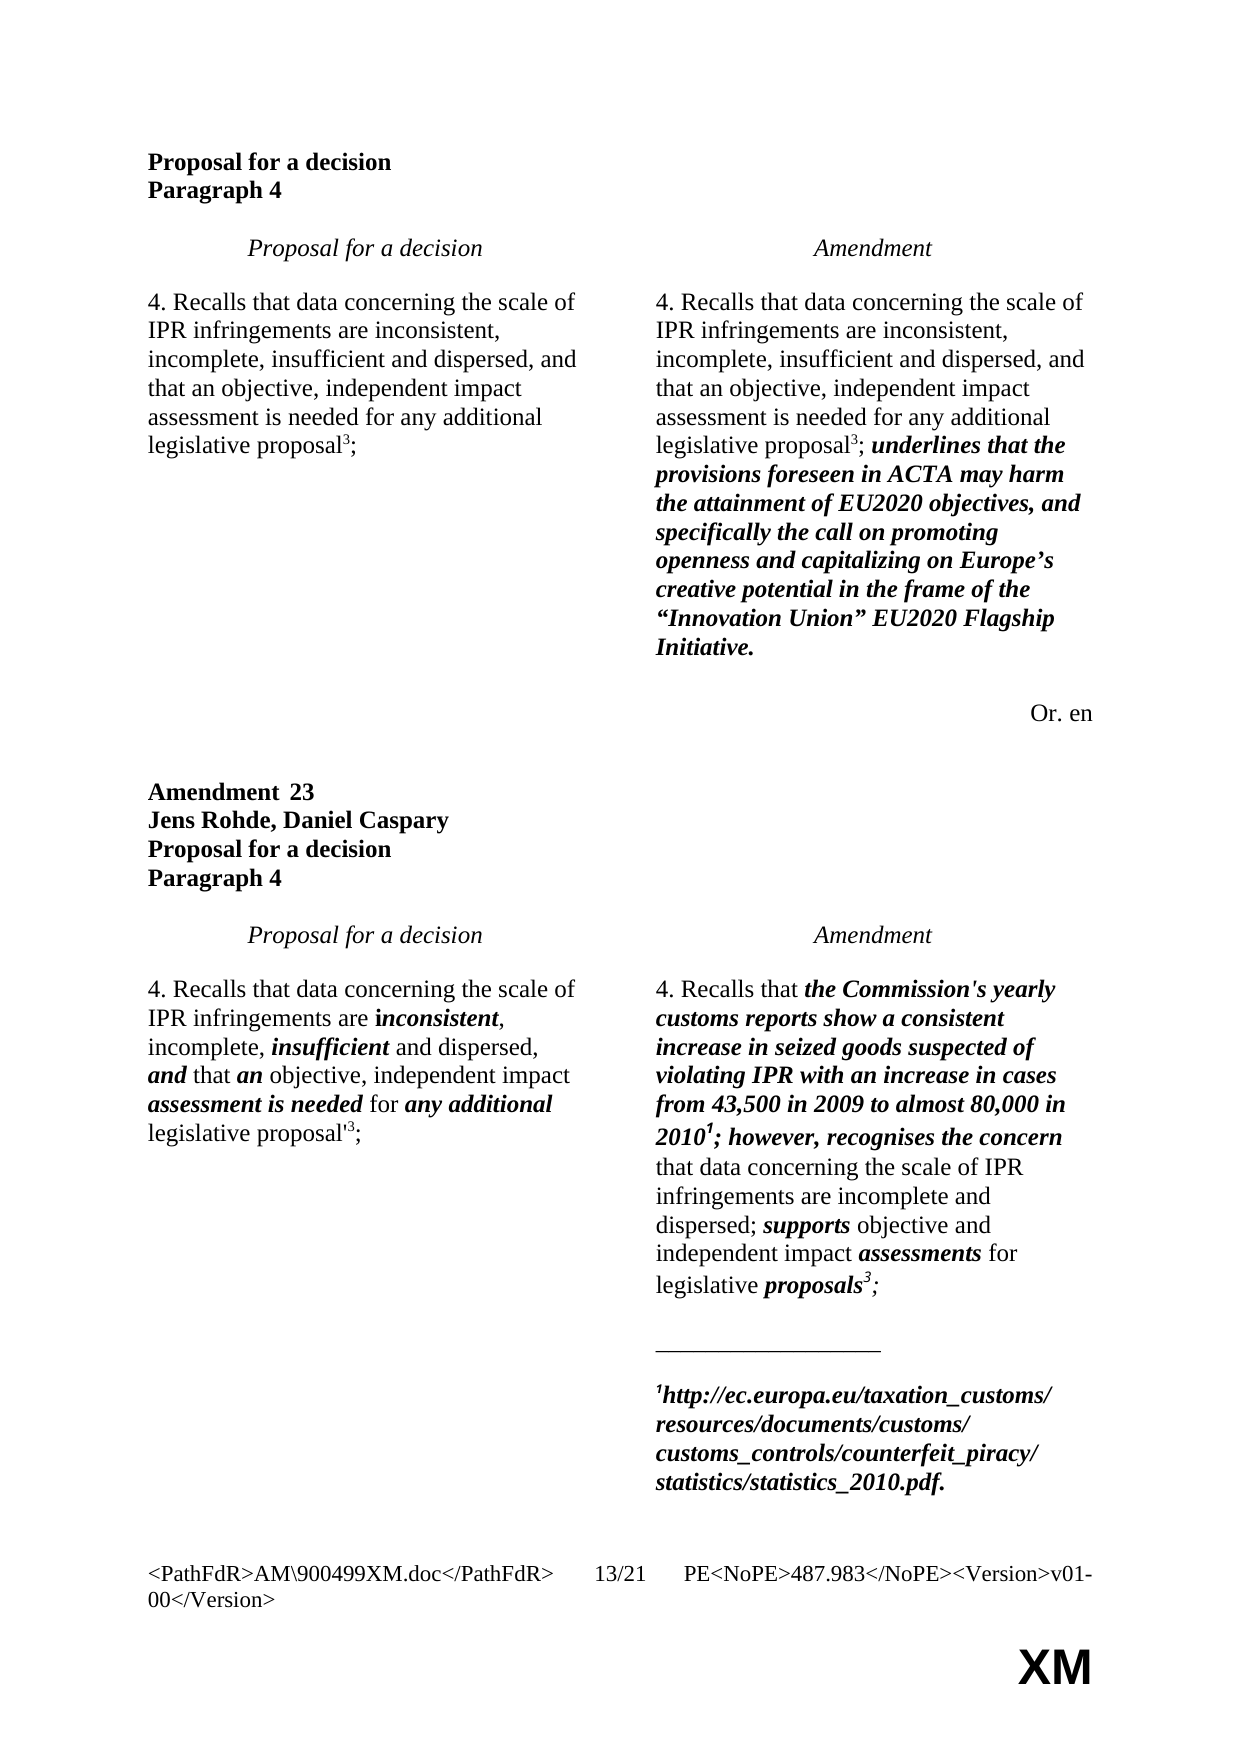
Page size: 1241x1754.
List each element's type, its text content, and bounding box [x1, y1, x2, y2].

table_cell 4. Recalls that data concerning the scale of IPR infringements are inconsistent, incomplete, insufficient and dispersed, and that an objective, independent impact assessment is needed for any additional legislative proposal3; [112, 287, 620, 673]
text <RepeatBlock-Amend><Amend>Amendment <NumAm>23</NumAm> [148, 777, 1093, 806]
table_header [112, 204, 1128, 233]
table_cell [112, 1380, 620, 1496]
text <DocAmend>Proposal for a decision</DocAmend> [148, 834, 1093, 863]
table_cell 4. Recalls that data concerning the scale of IPR infringements are inconsistent, incomplete, insufficient and dispersed, and that an objective, independent impact assessment is needed for any additional legislative proposal'3; [112, 974, 620, 1326]
table_cell Amendment [620, 233, 1128, 287]
table_cell Proposal for a decision [112, 921, 620, 974]
text <DocAmend>Proposal for a decision</DocAmend> [148, 147, 1093, 176]
table_cell 1http://ec.europa.eu/taxation_customs/resources/documents/customs/customs_controls/counterfeit_piracy/statistics/statistics_2010.pdf. [620, 1380, 1128, 1496]
text <RepeatBlock-By><Members>Jens Rohde, Daniel Caspary</Members> [148, 806, 1093, 834]
table_cell Amendment [620, 921, 1128, 974]
table_cell 4. Recalls that data concerning the scale of IPR infringements are inconsistent, incomplete, insufficient and dispersed, and that an objective, independent impact assessment is needed for any additional legislative proposal3; underlines that the provisions foreseen in ACTA may harm the attainment of EU2020 objectives, and specifically the call on promoting openness and capitalizing on Europe’s creative potential in the frame of the “Innovation Union” EU2020 Flagship Initiative. [620, 287, 1128, 673]
table_cell Proposal for a decision [112, 233, 620, 287]
text Or. <Original>{EN}en</Original> [148, 698, 1093, 727]
table_cell 4. Recalls that the Commission's yearly customs reports show a consistent increase in seized goods suspected of violating IPR with an increase in cases from 43,500 in 2009 to almost 80,000 in 20101; however, recognises the concern that data concerning the scale of IPR infringements are incomplete and dispersed; supports objective and independent impact assessments for legislative proposals3; [620, 974, 1128, 1326]
table_cell [112, 1326, 620, 1380]
table_header [112, 892, 1128, 921]
table_cell __________________ [620, 1326, 1128, 1380]
text <Article>Paragraph 4</Article> [148, 863, 1093, 892]
text <Article>Paragraph 4</Article> [148, 176, 1093, 204]
